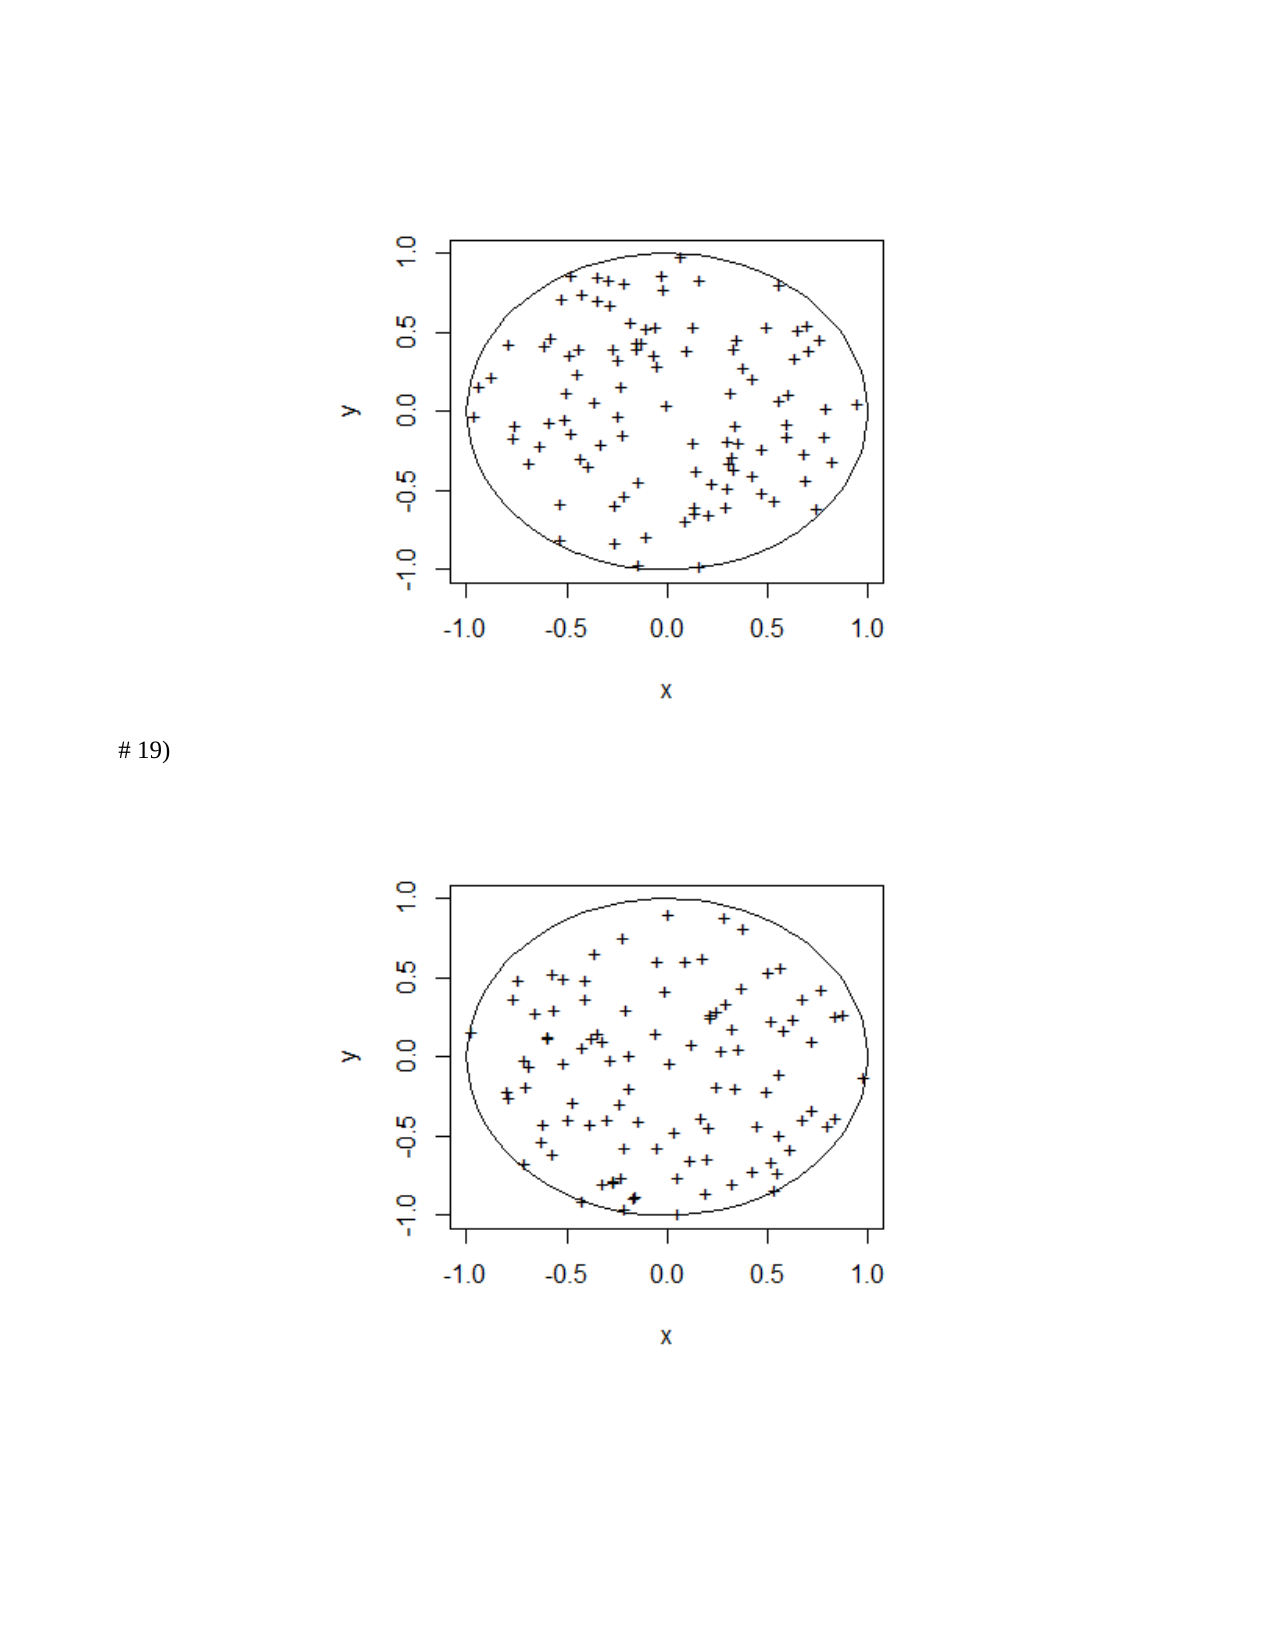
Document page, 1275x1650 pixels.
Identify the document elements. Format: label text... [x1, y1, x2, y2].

picture [328, 118, 947, 736]
text # 19) [118, 118, 1157, 764]
picture [328, 764, 947, 1382]
